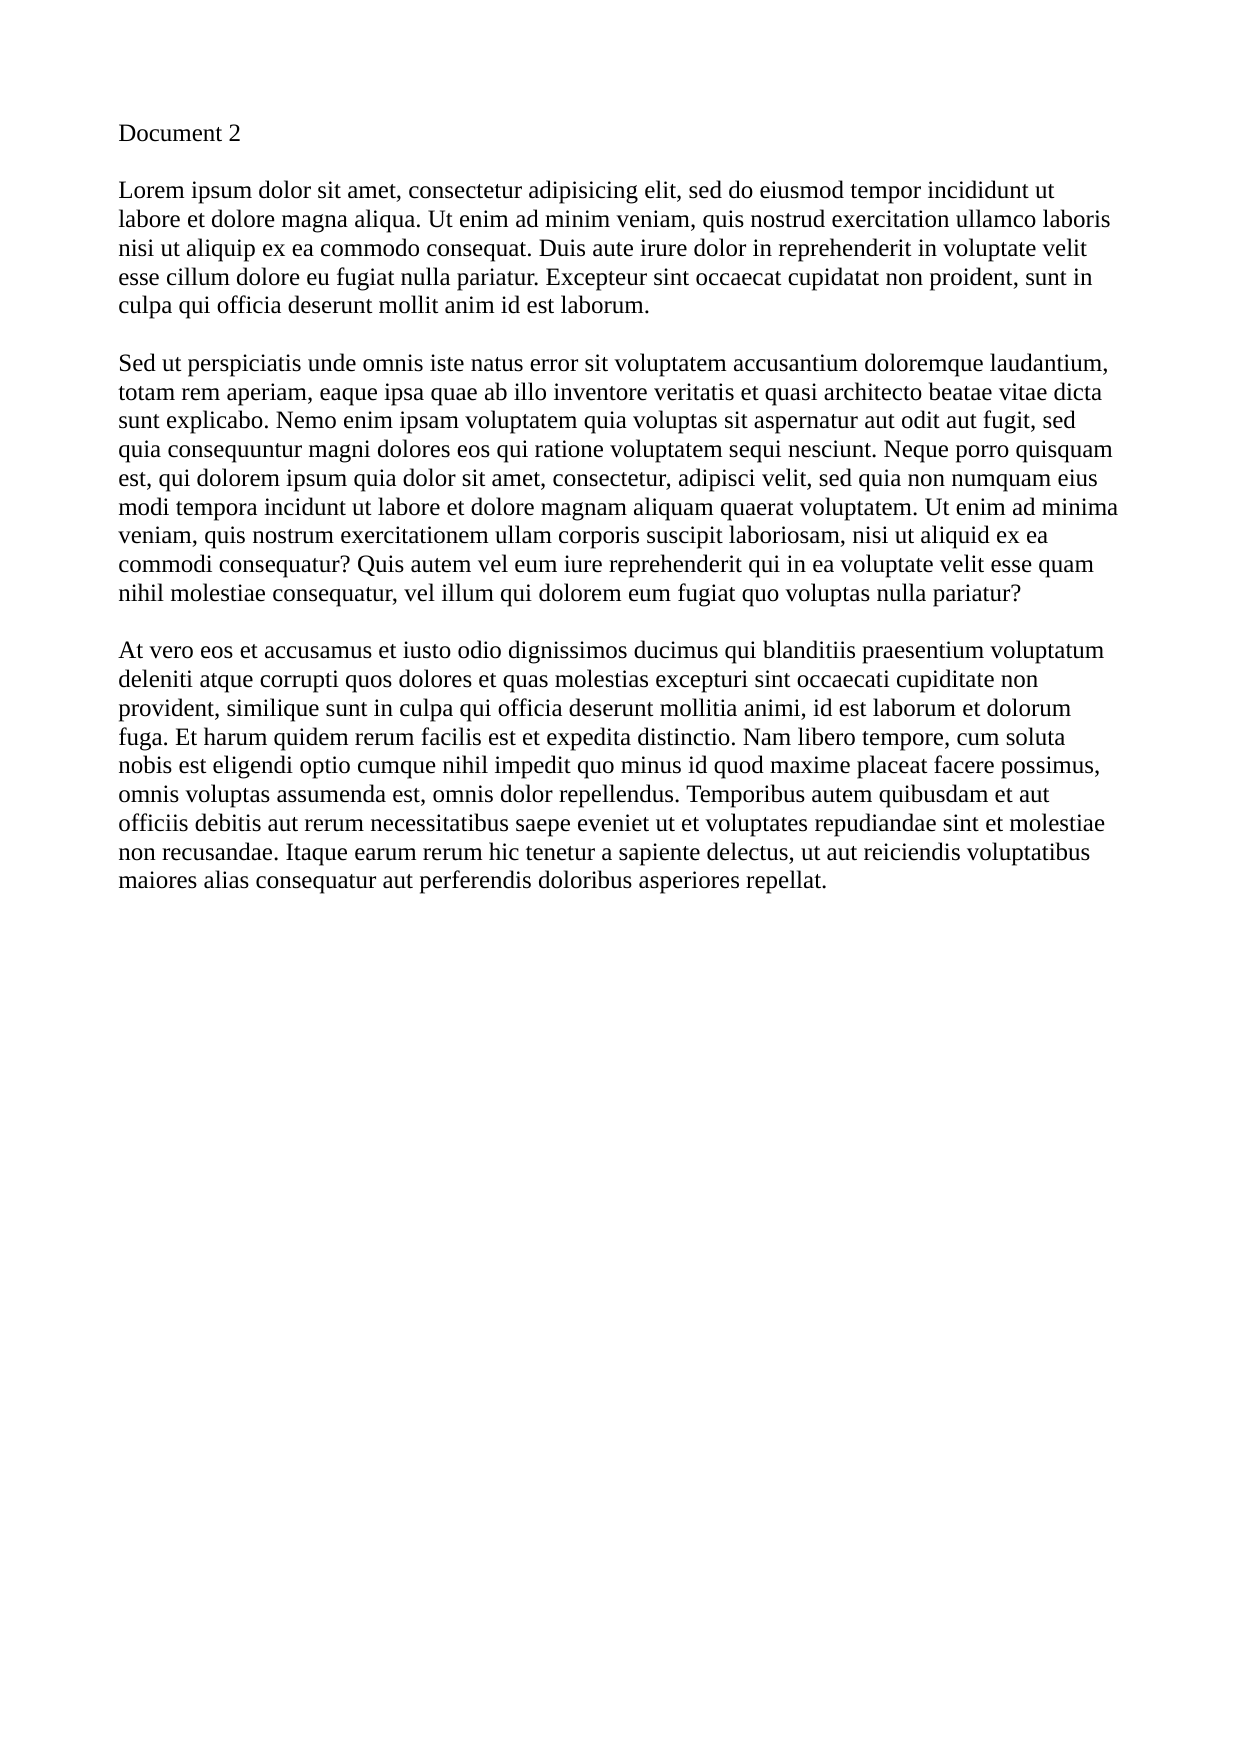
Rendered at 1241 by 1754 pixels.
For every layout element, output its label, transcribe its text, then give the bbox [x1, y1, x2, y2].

text Document 2 [118, 118, 1122, 147]
text At vero eos et accusamus et iusto odio dignissimos ducimus qui blanditiis praesentium voluptatum deleniti atque corrupti quos dolores et quas molestias excepturi sint occaecati cupiditate non provident, similique sunt in culpa qui officia deserunt mollitia animi, id est laborum et dolorum fuga. Et harum quidem rerum facilis est et expedita distinctio. Nam libero tempore, cum soluta nobis est eligendi optio cumque nihil impedit quo minus id quod maxime placeat facere possimus, omnis voluptas assumenda est, omnis dolor repellendus. Temporibus autem quibusdam et aut officiis debitis aut rerum necessitatibus saepe eveniet ut et voluptates repudiandae sint et molestiae non recusandae. Itaque earum rerum hic tenetur a sapiente delectus, ut aut reiciendis voluptatibus maiores alias consequatur aut perferendis doloribus asperiores repellat. [118, 636, 1122, 894]
text Sed ut perspiciatis unde omnis iste natus error sit voluptatem accusantium doloremque laudantium, totam rem aperiam, eaque ipsa quae ab illo inventore veritatis et quasi architecto beatae vitae dicta sunt explicabo. Nemo enim ipsam voluptatem quia voluptas sit aspernatur aut odit aut fugit, sed quia consequuntur magni dolores eos qui ratione voluptatem sequi nesciunt. Neque porro quisquam est, qui dolorem ipsum quia dolor sit amet, consectetur, adipisci velit, sed quia non numquam eius modi tempora incidunt ut labore et dolore magnam aliquam quaerat voluptatem. Ut enim ad minima veniam, quis nostrum exercitationem ullam corporis suscipit laboriosam, nisi ut aliquid ex ea commodi consequatur? Quis autem vel eum iure reprehenderit qui in ea voluptate velit esse quam nihil molestiae consequatur, vel illum qui dolorem eum fugiat quo voluptas nulla pariatur? [118, 348, 1122, 607]
text Lorem ipsum dolor sit amet, consectetur adipisicing elit, sed do eiusmod tempor incididunt ut labore et dolore magna aliqua. Ut enim ad minim veniam, quis nostrud exercitation ullamco laboris nisi ut aliquip ex ea commodo consequat. Duis aute irure dolor in reprehenderit in voluptate velit esse cillum dolore eu fugiat nulla pariatur. Excepteur sint occaecat cupidatat non proident, sunt in culpa qui officia deserunt mollit anim id est laborum. [118, 176, 1122, 319]
